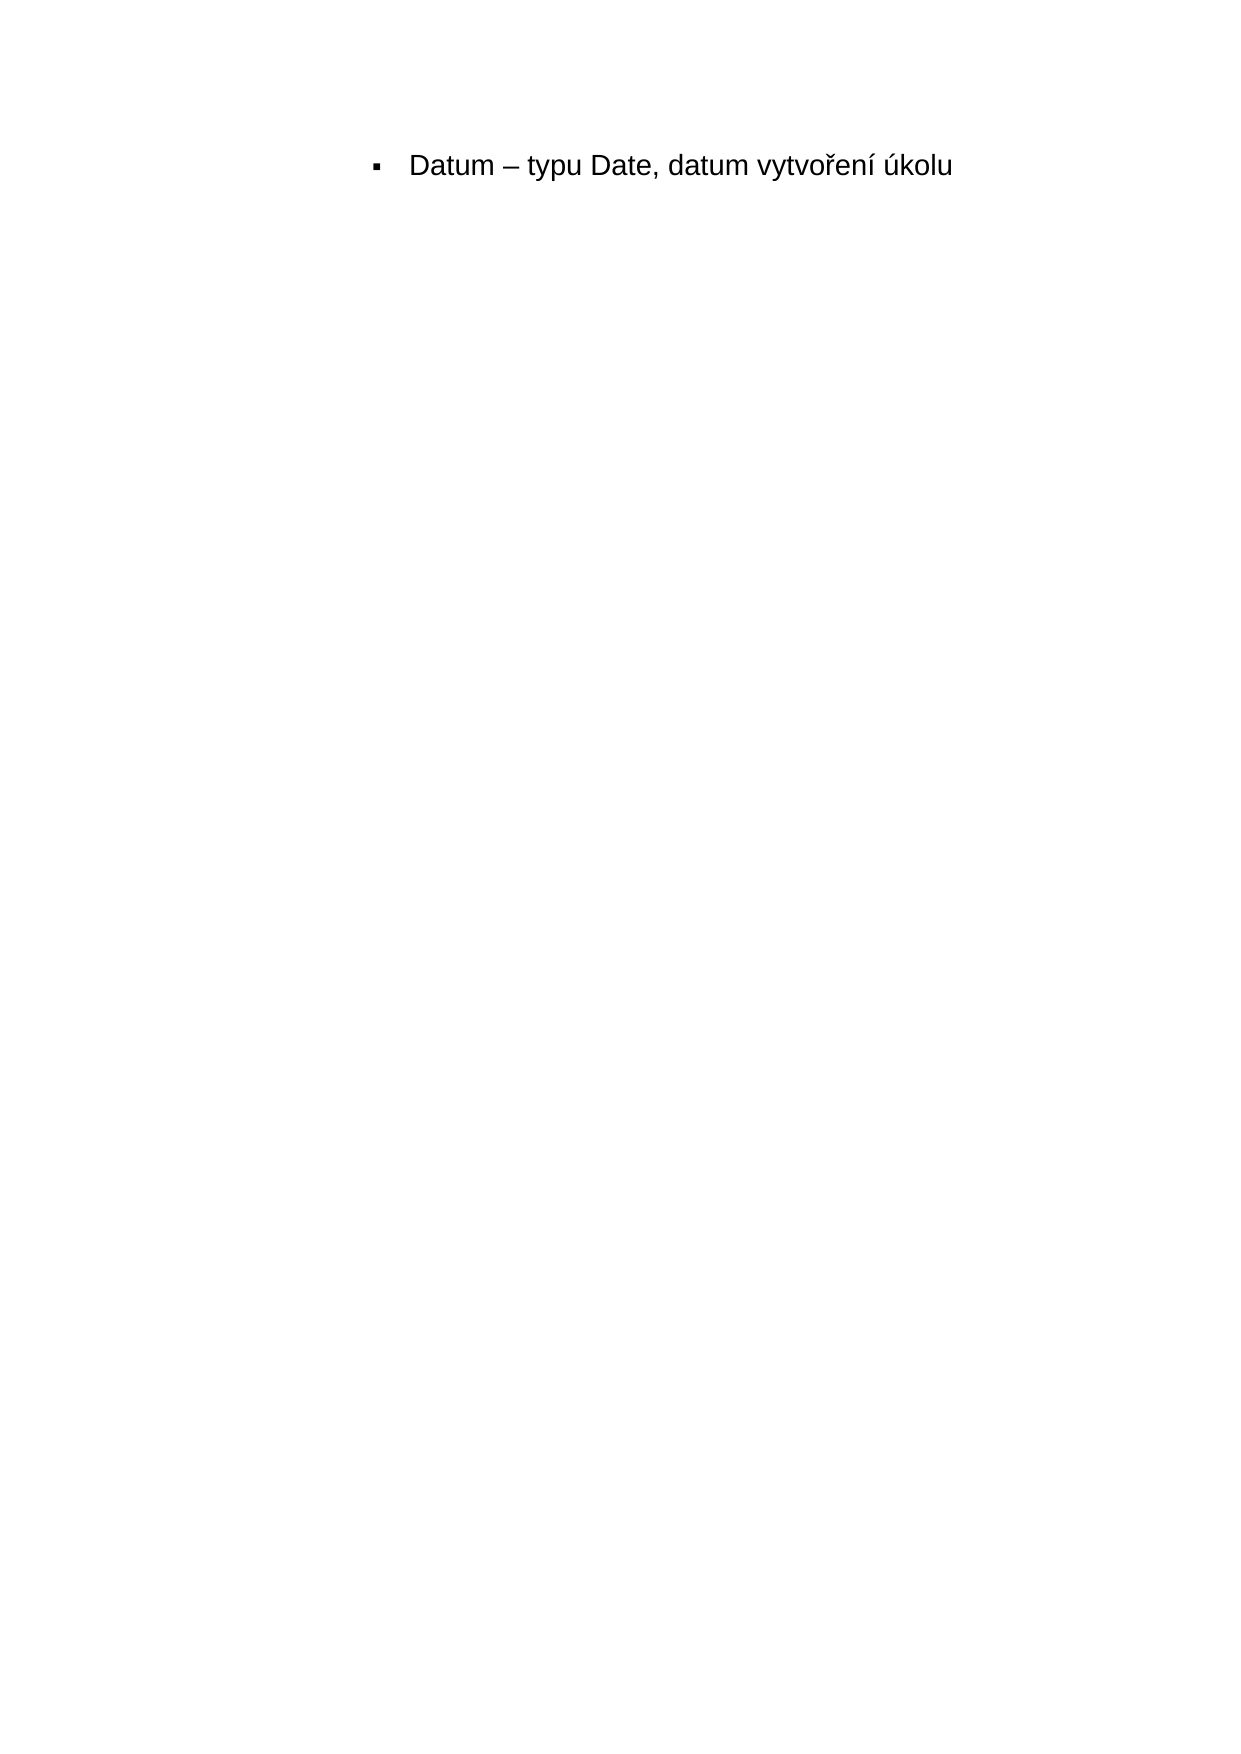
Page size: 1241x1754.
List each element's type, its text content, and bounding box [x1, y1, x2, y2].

list Datum – typu Date, datum vytvoření úkolu [371, 148, 1093, 181]
